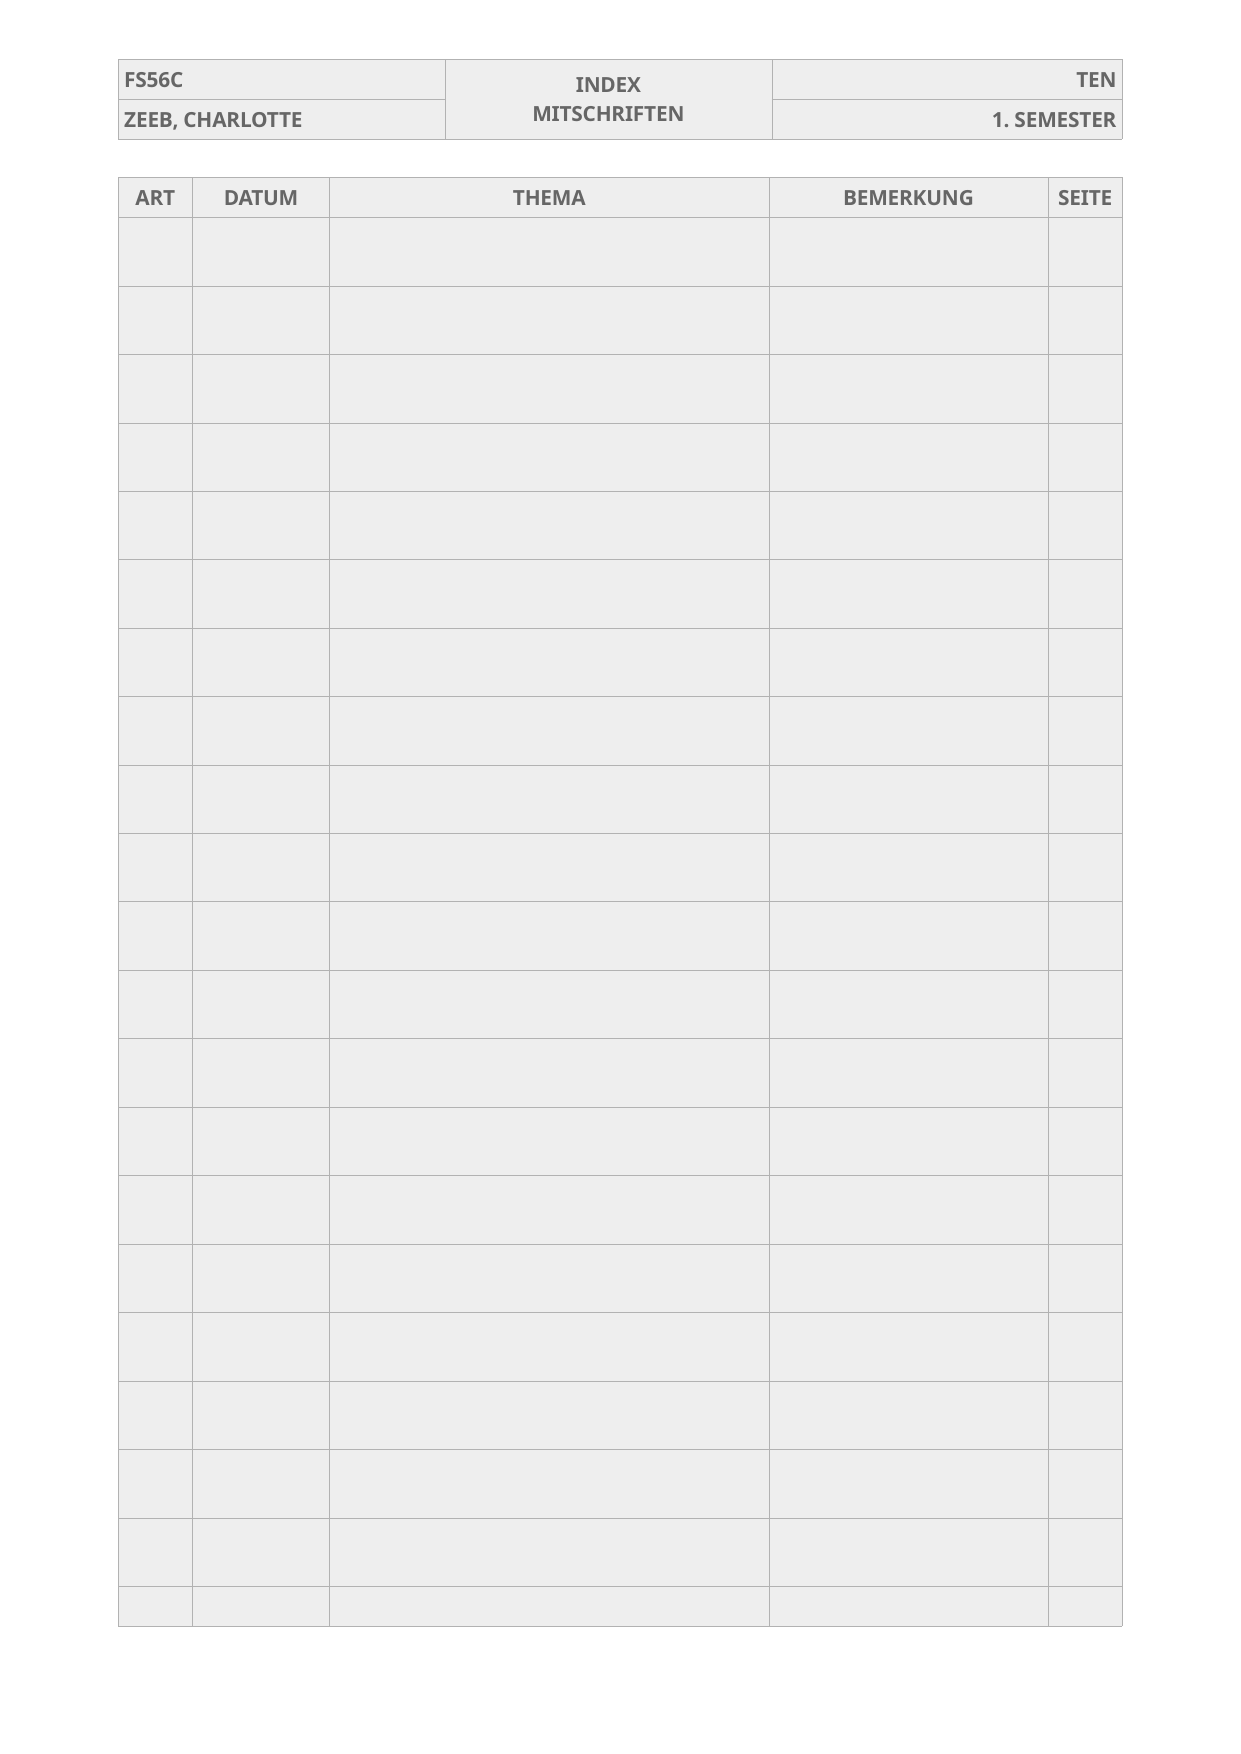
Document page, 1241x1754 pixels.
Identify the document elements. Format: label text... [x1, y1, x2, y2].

table_cell [1049, 355, 1122, 422]
table_cell [770, 629, 1048, 696]
table_cell [193, 1519, 329, 1586]
table_cell [1049, 766, 1122, 833]
table_cell [770, 902, 1048, 970]
table_cell [770, 1176, 1048, 1244]
table_cell [193, 1108, 329, 1175]
table_cell [193, 971, 329, 1038]
table_cell [119, 629, 192, 696]
table_cell [119, 1450, 192, 1517]
table_cell [330, 1450, 769, 1517]
table_cell [1049, 971, 1122, 1038]
table_cell [770, 834, 1048, 901]
table_cell [193, 629, 329, 696]
table_cell [330, 1313, 769, 1381]
table_cell [193, 834, 329, 901]
table_cell [193, 424, 329, 491]
table_cell [119, 287, 192, 354]
table_cell [119, 1587, 192, 1626]
table_cell [770, 1108, 1048, 1175]
table_cell [193, 1313, 329, 1381]
table_cell [1049, 1108, 1122, 1175]
table_cell [770, 1519, 1048, 1586]
table_cell [770, 218, 1048, 286]
table_cell [1049, 1587, 1122, 1626]
table_cell [330, 1108, 769, 1175]
table_cell [330, 1039, 769, 1107]
table_cell [1049, 424, 1122, 491]
table_cell [330, 697, 769, 764]
table_cell [1049, 1382, 1122, 1449]
table_cell [119, 1245, 192, 1312]
table_cell [1049, 1450, 1122, 1517]
table_cell [770, 1245, 1048, 1312]
table_cell [330, 1382, 769, 1449]
table_cell [770, 1039, 1048, 1107]
table_cell [1049, 1245, 1122, 1312]
table_cell [1049, 697, 1122, 764]
table_cell [770, 766, 1048, 833]
table_cell [770, 1450, 1048, 1517]
table_cell [119, 766, 192, 833]
table_cell [193, 218, 329, 286]
table_cell [193, 492, 329, 559]
table_cell [330, 560, 769, 628]
table_cell [330, 287, 769, 354]
table_cell [119, 971, 192, 1038]
table_cell [119, 492, 192, 559]
table_cell [193, 1245, 329, 1312]
table_cell [119, 1382, 192, 1449]
table_cell [770, 1313, 1048, 1381]
table_cell [330, 218, 769, 286]
table_cell [770, 560, 1048, 628]
table_cell [330, 492, 769, 559]
table_cell [193, 902, 329, 970]
table_cell [1049, 834, 1122, 901]
table_cell [193, 1450, 329, 1517]
table_cell [770, 492, 1048, 559]
table_cell [1049, 287, 1122, 354]
table_cell [193, 1039, 329, 1107]
table_header BEMERKUNG [770, 178, 1048, 217]
table_cell [119, 1313, 192, 1381]
table_cell [193, 287, 329, 354]
table_cell [1049, 1039, 1122, 1107]
table_cell [119, 1039, 192, 1107]
table_cell [330, 1519, 769, 1586]
table_cell [330, 1245, 769, 1312]
table_cell [193, 560, 329, 628]
table_cell [193, 1587, 329, 1626]
table_cell [193, 697, 329, 764]
table_cell [119, 1108, 192, 1175]
table_cell [330, 355, 769, 422]
table_cell [770, 1382, 1048, 1449]
table_cell [193, 766, 329, 833]
table_header SEITE [1049, 178, 1122, 217]
table_cell [119, 1519, 192, 1586]
table_cell [193, 1382, 329, 1449]
table_cell [330, 629, 769, 696]
table_cell [1049, 1519, 1122, 1586]
table_cell [119, 355, 192, 422]
table_cell [770, 1587, 1048, 1626]
table_header ART [119, 178, 192, 217]
table_cell [330, 902, 769, 970]
table_cell [330, 1176, 769, 1244]
table_cell [119, 834, 192, 901]
table_cell [1049, 1176, 1122, 1244]
table_header THEMA [330, 178, 769, 217]
table_cell [119, 902, 192, 970]
table_cell [330, 424, 769, 491]
table_cell [1049, 492, 1122, 559]
table_cell [770, 424, 1048, 491]
table_cell [1049, 218, 1122, 286]
table_cell [770, 287, 1048, 354]
table_cell [770, 697, 1048, 764]
table_cell [1049, 560, 1122, 628]
table_cell [119, 1176, 192, 1244]
table_cell [119, 218, 192, 286]
table_cell [330, 766, 769, 833]
table_cell [330, 1587, 769, 1626]
table_header DATUM [193, 178, 329, 217]
table_cell [119, 697, 192, 764]
table_cell [770, 971, 1048, 1038]
table_cell [119, 560, 192, 628]
table_cell [193, 355, 329, 422]
table_cell [330, 971, 769, 1038]
table_cell [1049, 629, 1122, 696]
table_cell [330, 834, 769, 901]
table_cell [770, 355, 1048, 422]
table_cell [1049, 902, 1122, 970]
table_cell [119, 424, 192, 491]
table_cell [193, 1176, 329, 1244]
table_cell [1049, 1313, 1122, 1381]
